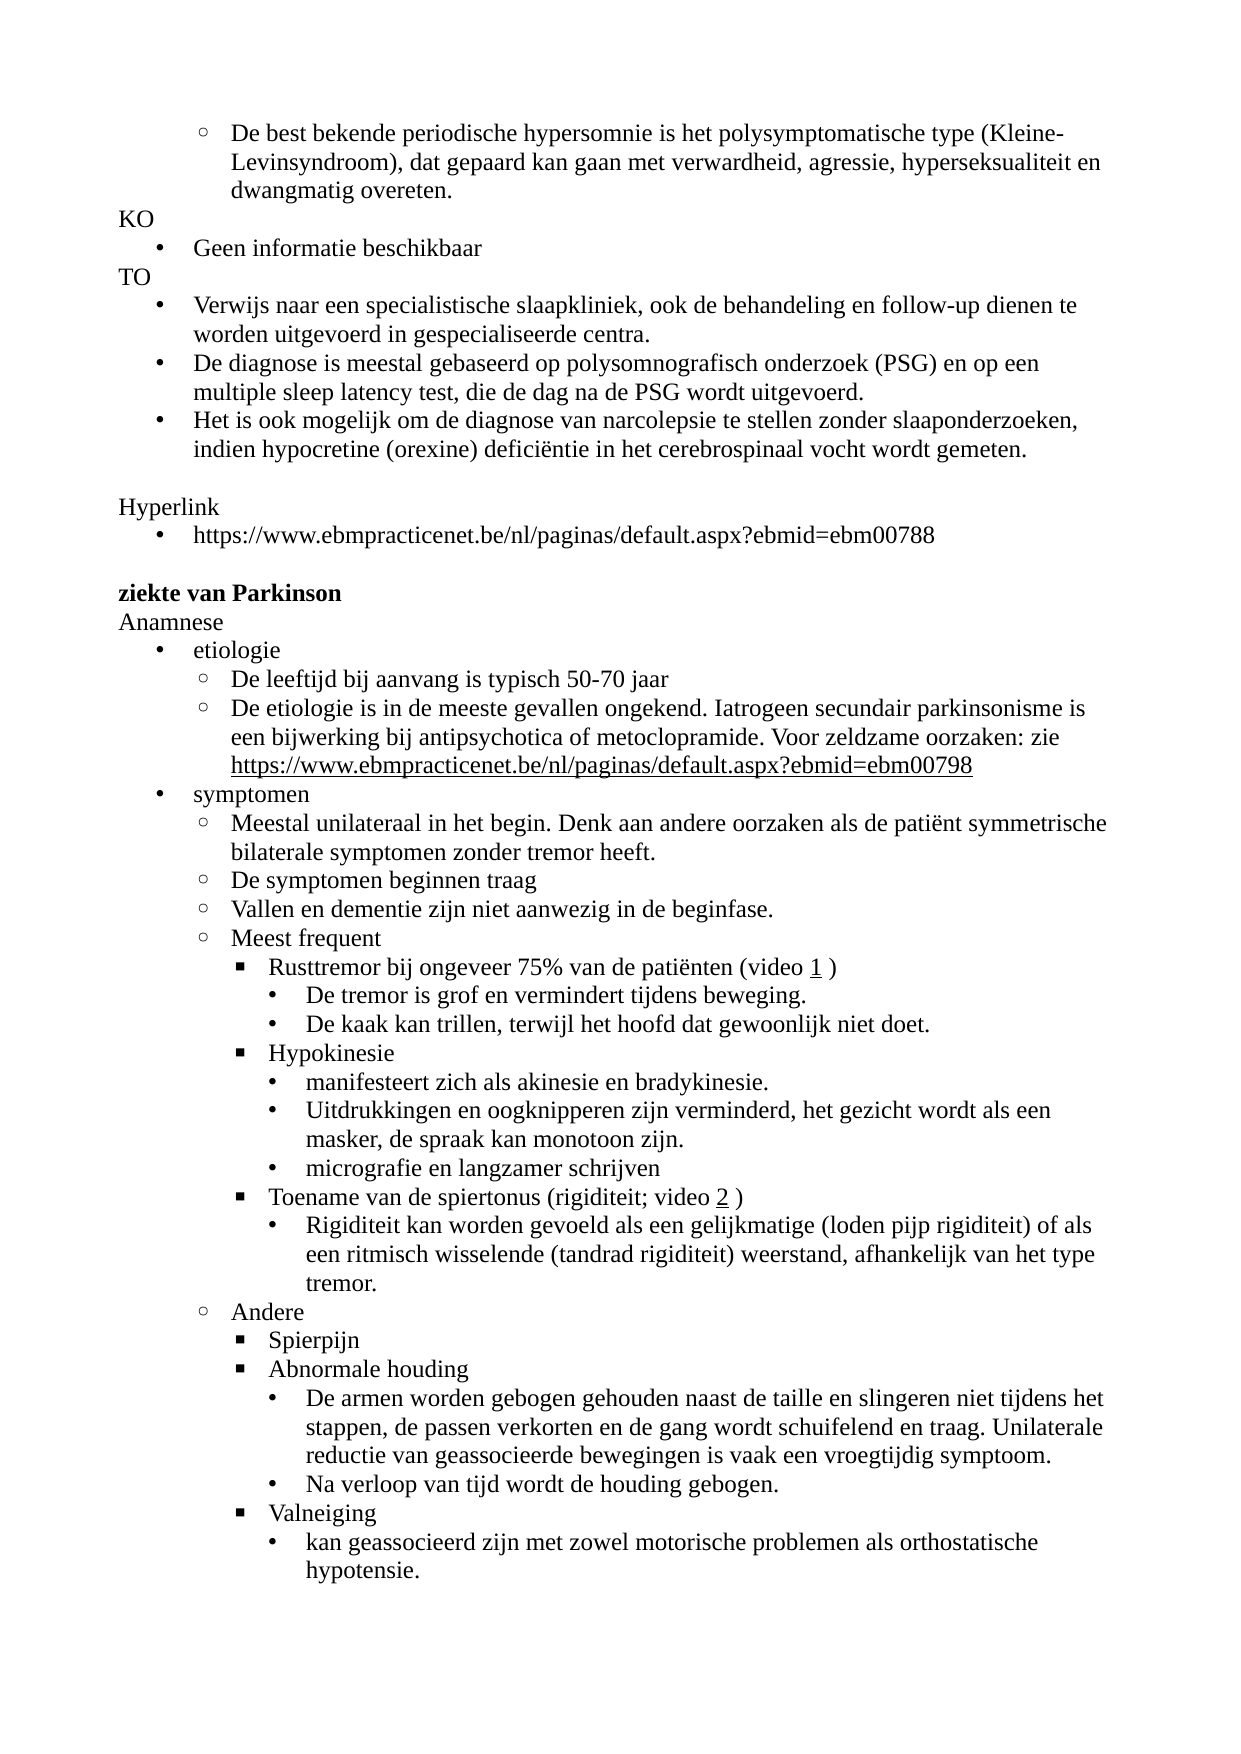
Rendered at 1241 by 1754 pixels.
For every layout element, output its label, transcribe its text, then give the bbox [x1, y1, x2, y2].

text Anamnese [118, 607, 1122, 636]
list De armen worden gebogen gehouden naast de taille en slingeren niet tijdens het stappen, de passen verkorten en de gang wordt schuifelend en traag. Unilaterale reductie van geassocieerde bewegingen is vaak een vroegtijdig symptoom. [268, 1383, 1122, 1469]
list De etiologie is in de meeste gevallen ongekend. Iatrogeen secundair parkinsonisme is een bijwerking bij antipsychotica of metoclopramide. Voor zeldzame oorzaken: zie https://www.ebmpracticenet.be/nl/paginas/default.aspx?ebmid=ebm00798 [193, 693, 1122, 779]
list Abnormale houding [231, 1354, 1122, 1383]
text ziekte van Parkinson [118, 578, 1122, 607]
list Meest frequent [193, 923, 1122, 952]
list Het is ook mogelijk om de diagnose van narcolepsie te stellen zonder slaaponderzoeken, indien hypocretine (orexine) deficiëntie in het cerebrospinaal vocht wordt gemeten. [156, 406, 1122, 463]
text TO [118, 262, 1122, 291]
list De symptomen beginnen traag [193, 866, 1122, 894]
list https://www.ebmpracticenet.be/nl/paginas/default.aspx?ebmid=ebm00788 [156, 521, 1122, 549]
list etiologie [156, 636, 1122, 664]
list Rigiditeit kan worden gevoeld als een gelijkmatige (loden pijp rigiditeit) of als een ritmisch wisselende (tandrad rigiditeit) weerstand, afhankelijk van het type tremor. [268, 1211, 1122, 1297]
list Verwijs naar een specialistische slaapkliniek, ook de behandeling en follow-up dienen te worden uitgevoerd in gespecialiseerde centra. [156, 291, 1122, 348]
list micrografie en langzamer schrijven [268, 1153, 1122, 1182]
list Vallen en dementie zijn niet aanwezig in de beginfase. [193, 894, 1122, 923]
list Valneiging [231, 1498, 1122, 1527]
list kan geassocieerd zijn met zowel motorische problemen als orthostatische hypotensie. [268, 1527, 1122, 1584]
list Na verloop van tijd wordt de houding gebogen. [268, 1469, 1122, 1498]
list Uitdrukkingen en oogknipperen zijn verminderd, het gezicht wordt als een masker, de spraak kan monotoon zijn. [268, 1096, 1122, 1153]
list manifesteert zich als akinesie en bradykinesie. [268, 1067, 1122, 1096]
list De leeftijd bij aanvang is typisch 50-70 jaar [193, 664, 1122, 693]
text Hyperlink [118, 492, 1122, 521]
list Rusttremor bij ongeveer 75% van de patiënten (video 1 ) [231, 952, 1122, 981]
list De diagnose is meestal gebaseerd op polysomnografisch onderzoek (PSG) en op een multiple sleep latency test, die de dag na de PSG wordt uitgevoerd. [156, 348, 1122, 406]
list symptomen [156, 779, 1122, 808]
list Meestal unilateraal in het begin. Denk aan andere oorzaken als de patiënt symmetrische bilaterale symptomen zonder tremor heeft. [193, 808, 1122, 866]
list De best bekende periodische hypersomnie is het polysymptomatische type (Kleine-Levinsyndroom), dat gepaard kan gaan met verwardheid, agressie, hyperseksualiteit en dwangmatig overeten. [193, 118, 1122, 204]
list Hypokinesie [231, 1038, 1122, 1067]
list Toename van de spiertonus (rigiditeit; video 2 ) [231, 1182, 1122, 1211]
list Andere [193, 1297, 1122, 1326]
list Geen informatie beschikbaar [156, 233, 1122, 262]
list De tremor is grof en vermindert tijdens beweging. [268, 981, 1122, 1009]
list Spierpijn [231, 1326, 1122, 1354]
text KO [118, 204, 1122, 233]
list De kaak kan trillen, terwijl het hoofd dat gewoonlijk niet doet. [268, 1009, 1122, 1038]
